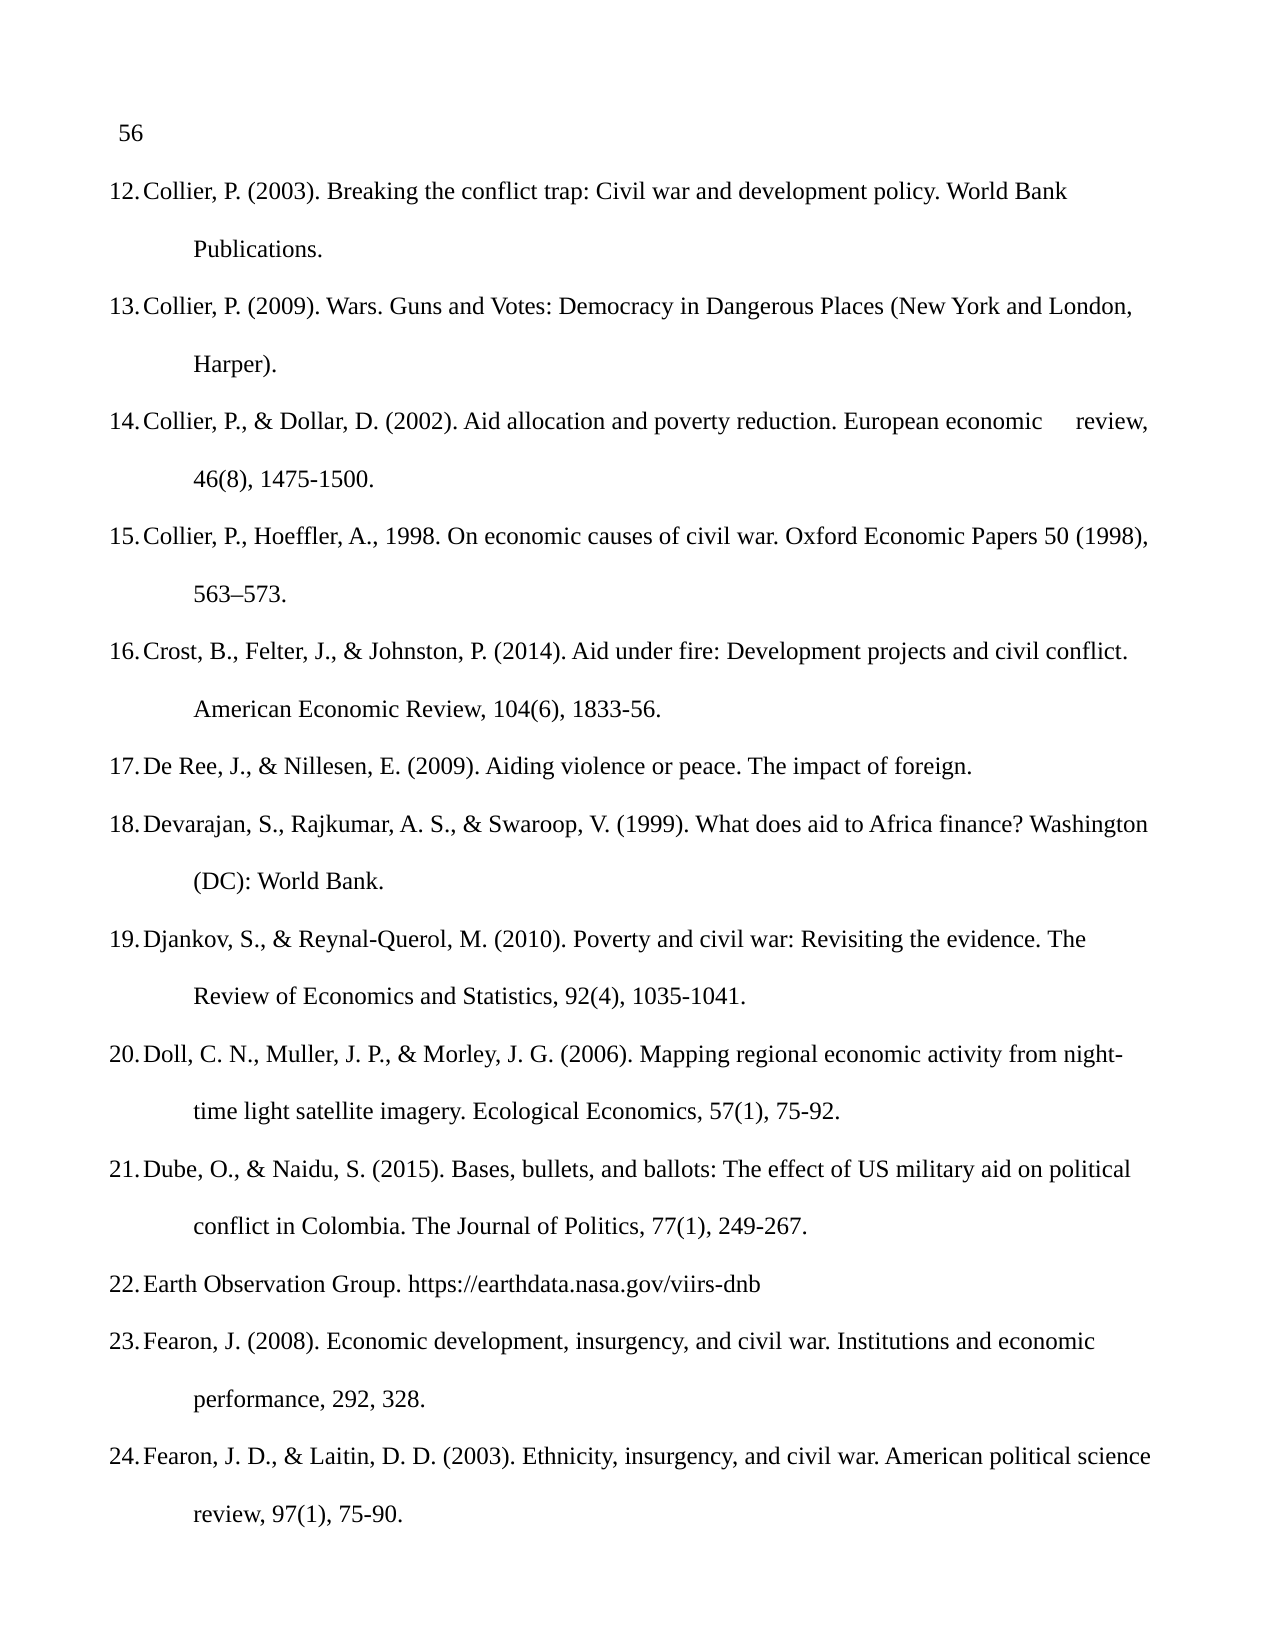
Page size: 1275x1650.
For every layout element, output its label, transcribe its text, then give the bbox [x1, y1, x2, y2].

list Fearon, J. (2008). Economic development, insurgency, and civil war. Institutions and economic performance, 292, 328. [109, 1326, 1157, 1413]
list Collier, P., Hoeffler, A., 1998. On economic causes of civil war. Oxford Economic Papers 50 (1998), 563–573. [109, 521, 1157, 608]
list Collier, P. (2009). Wars. Guns and Votes: Democracy in Dangerous Places (New York and London, Harper). [109, 291, 1157, 378]
list Doll, C. N., Muller, J. P., & Morley, J. G. (2006). Mapping regional economic activity from night-time light satellite imagery. Ecological Economics, 57(1), 75-92. [109, 1039, 1157, 1125]
list Collier, P., & Dollar, D. (2002). Aid allocation and poverty reduction. European economic review, 46(8), 1475-1500. [109, 406, 1157, 493]
list De Ree, J., & Nillesen, E. (2009). Aiding violence or peace. The impact of foreign. [109, 751, 1157, 780]
list Crost, B., Felter, J., & Johnston, P. (2014). Aid under fire: Development projects and civil conflict. American Economic Review, 104(6), 1833-56. [109, 636, 1157, 723]
list Devarajan, S., Rajkumar, A. S., & Swaroop, V. (1999). What does aid to Africa finance? Washington (DC): World Bank. [109, 809, 1157, 895]
list Fearon, J. D., & Laitin, D. D. (2003). Ethnicity, insurgency, and civil war. American political science review, 97(1), 75-90. [109, 1441, 1157, 1528]
list Earth Observation Group. https://earthdata.nasa.gov/viirs-dnb [109, 1269, 1157, 1298]
list Collier, P. (2003). Breaking the conflict trap: Civil war and development policy. World Bank Publications. [109, 176, 1157, 263]
list Djankov, S., & Reynal-Querol, M. (2010). Poverty and civil war: Revisiting the evidence. The Review of Economics and Statistics, 92(4), 1035-1041. [109, 924, 1157, 1010]
list Dube, O., & Naidu, S. (2015). Bases, bullets, and ballots: The effect of US military aid on political conflict in Colombia. The Journal of Politics, 77(1), 249-267. [109, 1154, 1157, 1240]
